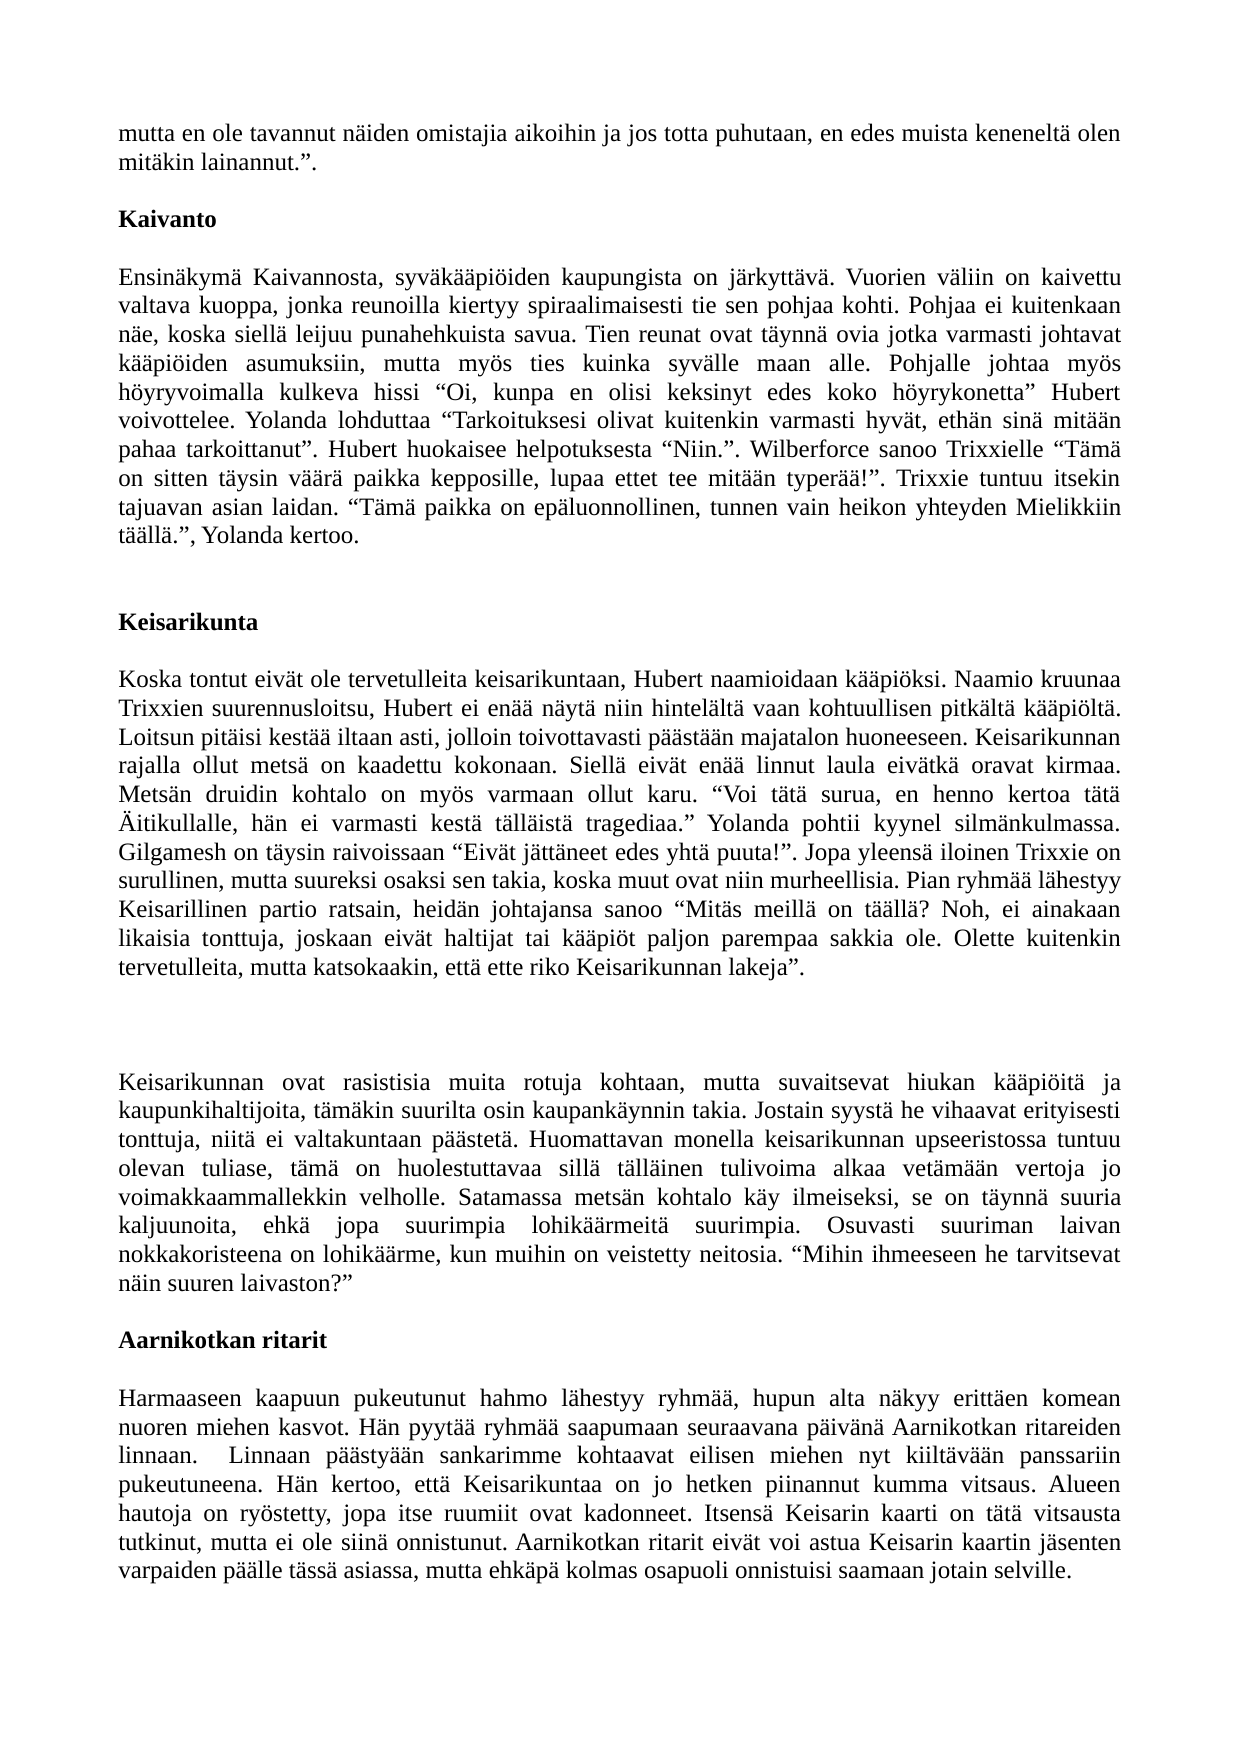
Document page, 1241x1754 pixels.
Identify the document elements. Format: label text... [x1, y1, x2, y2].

text Keisarikunta [118, 607, 1122, 636]
text Keisarikunnan ovat rasistisia muita rotuja kohtaan, mutta suvaitsevat hiukan kääpiöitä ja kaupunkihaltijoita, tämäkin suurilta osin kaupankäynnin takia. Jostain syystä he vihaavat erityisesti tonttuja, niitä ei valtakuntaan päästetä. Huomattavan monella keisarikunnan upseeristossa tuntuu olevan tuliase, tämä on huolestuttavaa sillä tälläinen tulivoima alkaa vetämään vertoja jo voimakkaammallekkin velholle. Satamassa metsän kohtalo käy ilmeiseksi, se on täynnä suuria kaljuunoita, ehkä jopa suurimpia lohikäärmeitä suurimpia. Osuvasti suuriman laivan nokkakoristeena on lohikäärme, kun muihin on veistetty neitosia. “Mihin ihmeeseen he tarvitsevat näin suuren laivaston?” [118, 1067, 1122, 1297]
text Aarnikotkan ritarit [118, 1326, 1122, 1354]
text Kaivanto [118, 204, 1122, 233]
text Koska tontut eivät ole tervetulleita keisarikuntaan, Hubert naamioidaan kääpiöksi. Naamio kruunaa Trixxien suurennusloitsu, Hubert ei enää näytä niin hintelältä vaan kohtuullisen pitkältä kääpiöltä. Loitsun pitäisi kestää iltaan asti, jolloin toivottavasti päästään majatalon huoneeseen. Keisarikunnan rajalla ollut metsä on kaadettu kokonaan. Siellä eivät enää linnut laula eivätkä oravat kirmaa. Metsän druidin kohtalo on myös varmaan ollut karu. “Voi tätä surua, en henno kertoa tätä Äitikullalle, hän ei varmasti kestä tälläistä tragediaa.” Yolanda pohtii kyynel silmänkulmassa. Gilgamesh on täysin raivoissaan “Eivät jättäneet edes yhtä puuta!”. Jopa yleensä iloinen Trixxie on surullinen, mutta suureksi osaksi sen takia, koska muut ovat niin murheellisia. Pian ryhmää lähestyy Keisarillinen partio ratsain, heidän johtajansa sanoo “Mitäs meillä on täällä? Noh, ei ainakaan likaisia tonttuja, joskaan eivät haltijat tai kääpiöt paljon parempaa sakkia ole. Olette kuitenkin tervetulleita, mutta katsokaakin, että ette riko Keisarikunnan lakeja”. [118, 664, 1122, 981]
text Ensinäkymä Kaivannosta, syväkääpiöiden kaupungista on järkyttävä. Vuorien väliin on kaivettu valtava kuoppa, jonka reunoilla kiertyy spiraalimaisesti tie sen pohjaa kohti. Pohjaa ei kuitenkaan näe, koska siellä leijuu punahehkuista savua. Tien reunat ovat täynnä ovia jotka varmasti johtavat kääpiöiden asumuksiin, mutta myös ties kuinka syvälle maan alle. Pohjalle johtaa myös höyryvoimalla kulkeva hissi “Oi, kunpa en olisi keksinyt edes koko höyrykonetta” Hubert voivottelee. Yolanda lohduttaa “Tarkoituksesi olivat kuitenkin varmasti hyvät, ethän sinä mitään pahaa tarkoittanut”. Hubert huokaisee helpotuksesta “Niin.”. Wilberforce sanoo Trixxielle “Tämä on sitten täysin väärä paikka kepposille, lupaa ettet tee mitään typerää!”. Trixxie tuntuu itsekin tajuavan asian laidan. “Tämä paikka on epäluonnollinen, tunnen vain heikon yhteyden Mielikkiin täällä.”, Yolanda kertoo. [118, 262, 1122, 549]
text mutta en ole tavannut näiden omistajia aikoihin ja jos totta puhutaan, en edes muista keneneltä olen mitäkin lainannut.”. [118, 118, 1122, 176]
text Harmaaseen kaapuun pukeutunut hahmo lähestyy ryhmää, hupun alta näkyy erittäen komean nuoren miehen kasvot. Hän pyytää ryhmää saapumaan seuraavana päivänä Aarnikotkan ritareiden linnaan. Linnaan päästyään sankarimme kohtaavat eilisen miehen nyt kiiltävään panssariin pukeutuneena. Hän kertoo, että Keisarikuntaa on jo hetken piinannut kumma vitsaus. Alueen hautoja on ryöstetty, jopa itse ruumiit ovat kadonneet. Itsensä Keisarin kaarti on tätä vitsausta tutkinut, mutta ei ole siinä onnistunut. Aarnikotkan ritarit eivät voi astua Keisarin kaartin jäsenten varpaiden päälle tässä asiassa, mutta ehkäpä kolmas osapuoli onnistuisi saamaan jotain selville. [118, 1383, 1122, 1584]
